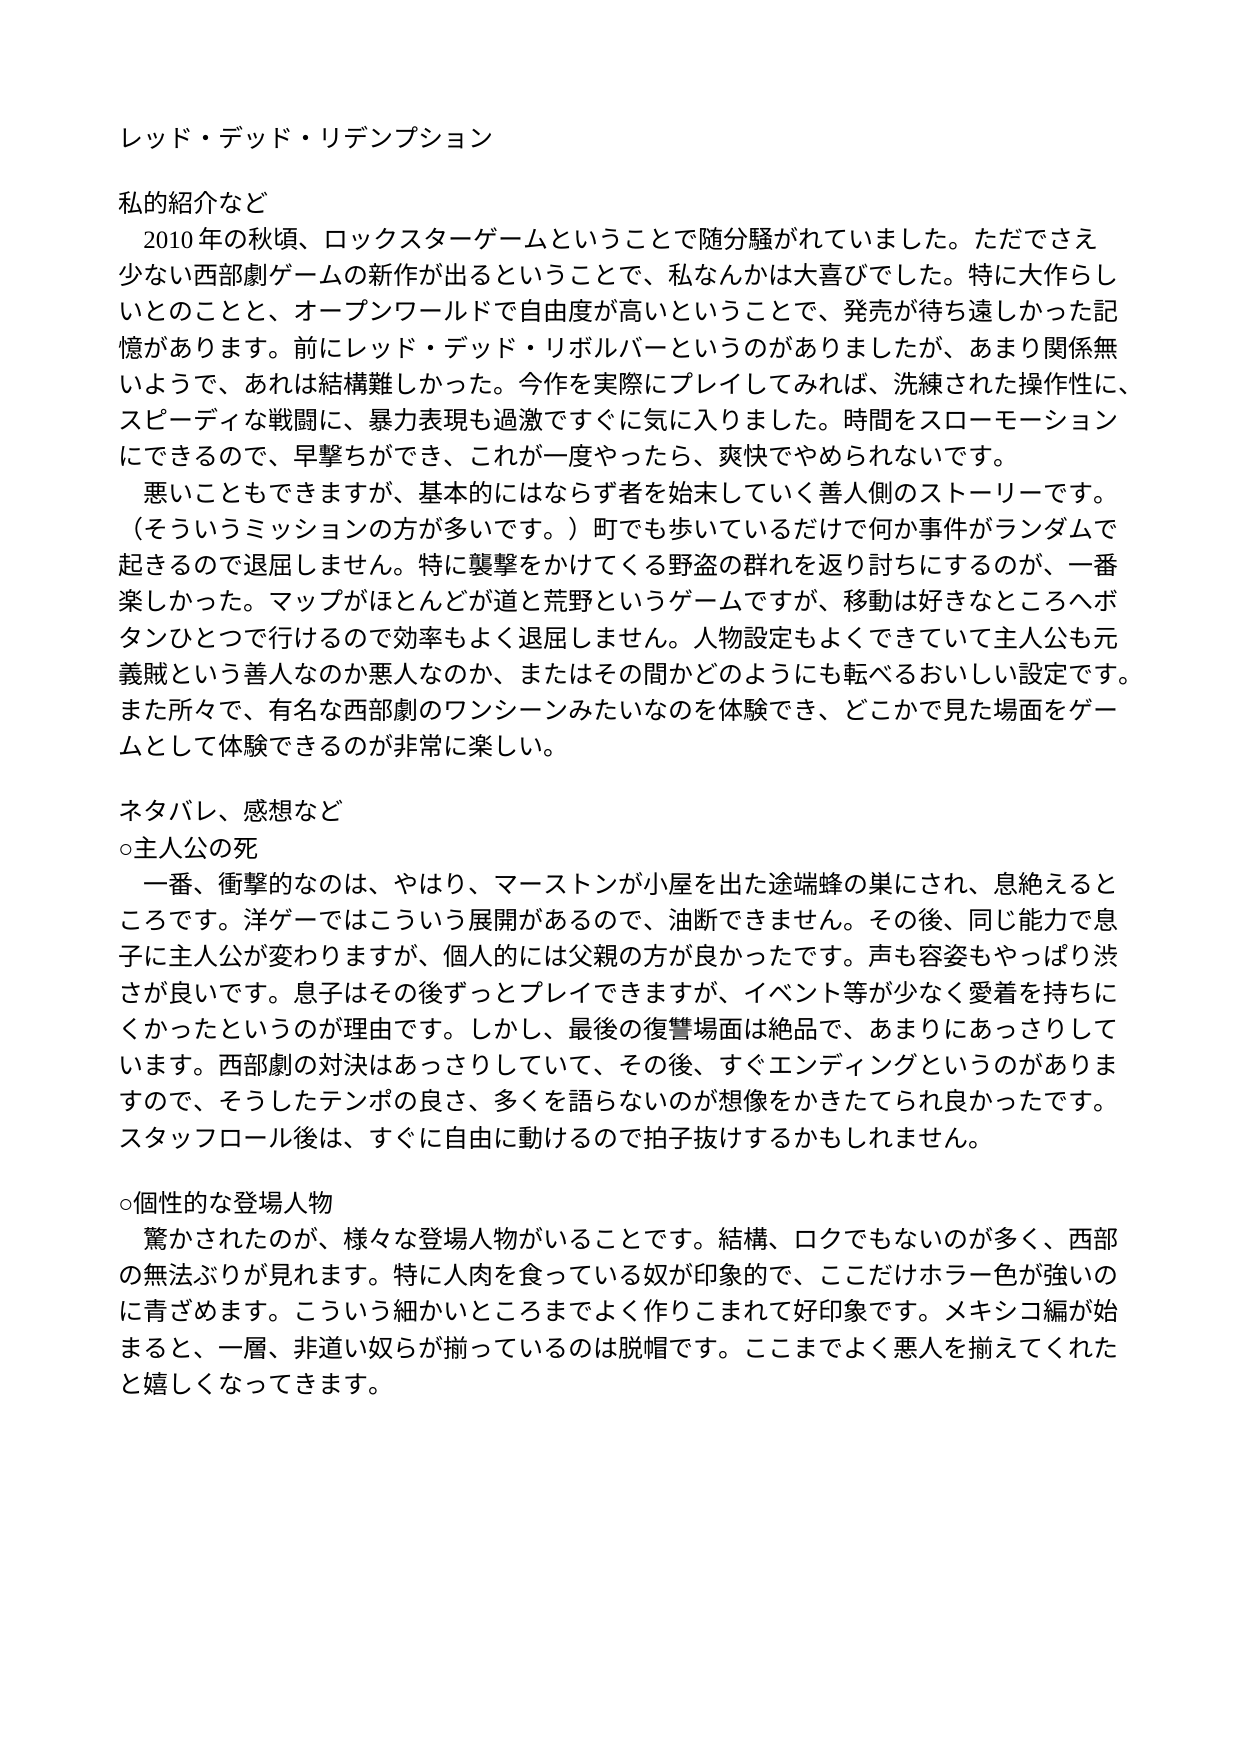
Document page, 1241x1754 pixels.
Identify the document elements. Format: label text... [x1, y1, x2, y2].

text ネタバレ、感想など [118, 792, 1122, 828]
text 2010年の秋頃、ロックスターゲームということで随分騒がれていました。ただでさえ少ない西部劇ゲームの新作が出るということで、私なんかは大喜びでした。特に大作らしいとのことと、オープンワールドで自由度が高いということで、発売が待ち遠しかった記憶があります。前にレッド・デッド・リボルバーというのがありましたが、あまり関係無いようで、あれは結構難しかった。今作を実際にプレイしてみれば、洗練された操作性に、スピーディな戦闘に、暴力表現も過激ですぐに気に入りました。時間をスローモーションにできるので、早撃ちができ、これが一度やったら、爽快でやめられないです。 [118, 219, 1122, 473]
text 驚かされたのが、様々な登場人物がいることです。結構、ロクでもないのが多く、西部の無法ぶりが見れます。特に人肉を食っている奴が印象的で、ここだけホラー色が強いのに青ざめます。こういう細かいところまでよく作りこまれて好印象です。メキシコ編が始まると、一層、非道い奴らが揃っているのは脱帽です。ここまでよく悪人を揃えてくれたと嬉しくなってきます。 [118, 1219, 1122, 1401]
text 一番、衝撃的なのは、やはり、マーストンが小屋を出た途端蜂の巣にされ、息絶えるところです。洋ゲーではこういう展開があるので、油断できません。その後、同じ能力で息子に主人公が変わりますが、個人的には父親の方が良かったです。声も容姿もやっぱり渋さが良いです。息子はその後ずっとプレイできますが、イベント等が少なく愛着を持ちにくかったというのが理由です。しかし、最後の復讐場面は絶品で、あまりにあっさりしています。西部劇の対決はあっさりしていて、その後、すぐエンディングというのがありますので、そうしたテンポの良さ、多くを語らないのが想像をかきたてられ良かったです。スタッフロール後は、すぐに自由に動けるので拍子抜けするかもしれません。 [118, 864, 1122, 1154]
text 私的紹介など [118, 183, 1122, 219]
text レッド・デッド・リデンプション [118, 118, 1122, 154]
text ○個性的な登場人物 [118, 1183, 1122, 1219]
text ○主人公の死 [118, 828, 1122, 864]
text 悪いこともできますが、基本的にはならず者を始末していく善人側のストーリーです。（そういうミッションの方が多いです。）町でも歩いているだけで何か事件がランダムで起きるので退屈しません。特に襲撃をかけてくる野盗の群れを返り討ちにするのが、一番楽しかった。マップがほとんどが道と荒野というゲームですが、移動は好きなところへボタンひとつで行けるので効率もよく退屈しません。人物設定もよくできていて主人公も元義賊という善人なのか悪人なのか、またはその間かどのようにも転べるおいしい設定です。また所々で、有名な西部劇のワンシーンみたいなのを体験でき、どこかで見た場面をゲームとして体験できるのが非常に楽しい。 [118, 473, 1122, 763]
